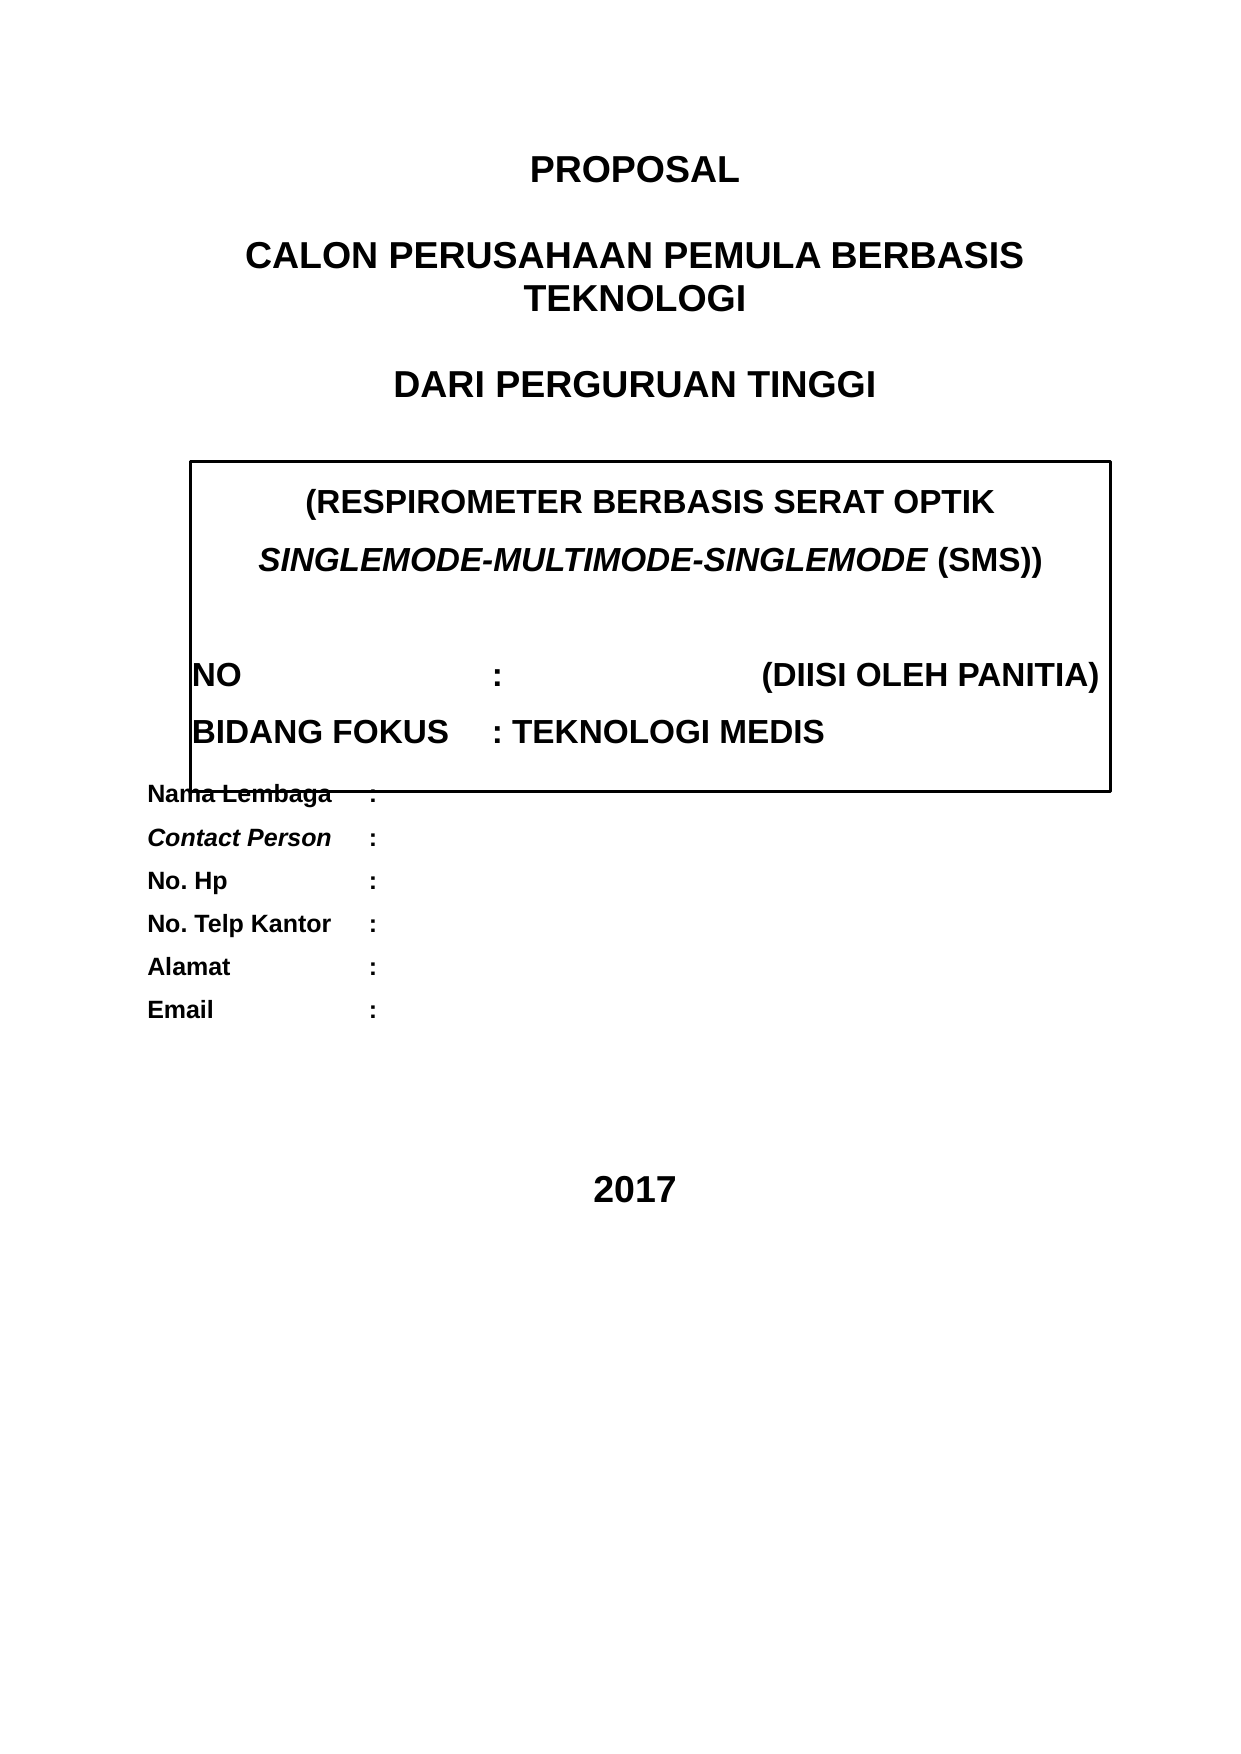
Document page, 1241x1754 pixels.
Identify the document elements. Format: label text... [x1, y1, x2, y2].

text Nama Lembaga : [147, 779, 1122, 808]
text 2017 [147, 1168, 1122, 1211]
text No. Hp : [147, 866, 1122, 894]
text Email : [147, 995, 1122, 1024]
text No. Telp Kantor : [147, 909, 1122, 938]
text CALON PERUSAHAAN PEMULA BERBASIS TEKNOLOGI [147, 233, 1122, 319]
text PROPOSAL [147, 147, 1122, 190]
text DARI PERGURUAN TINGGI [147, 363, 1122, 406]
text Contact Person : [147, 823, 1122, 851]
text Alamat : [147, 952, 1122, 981]
